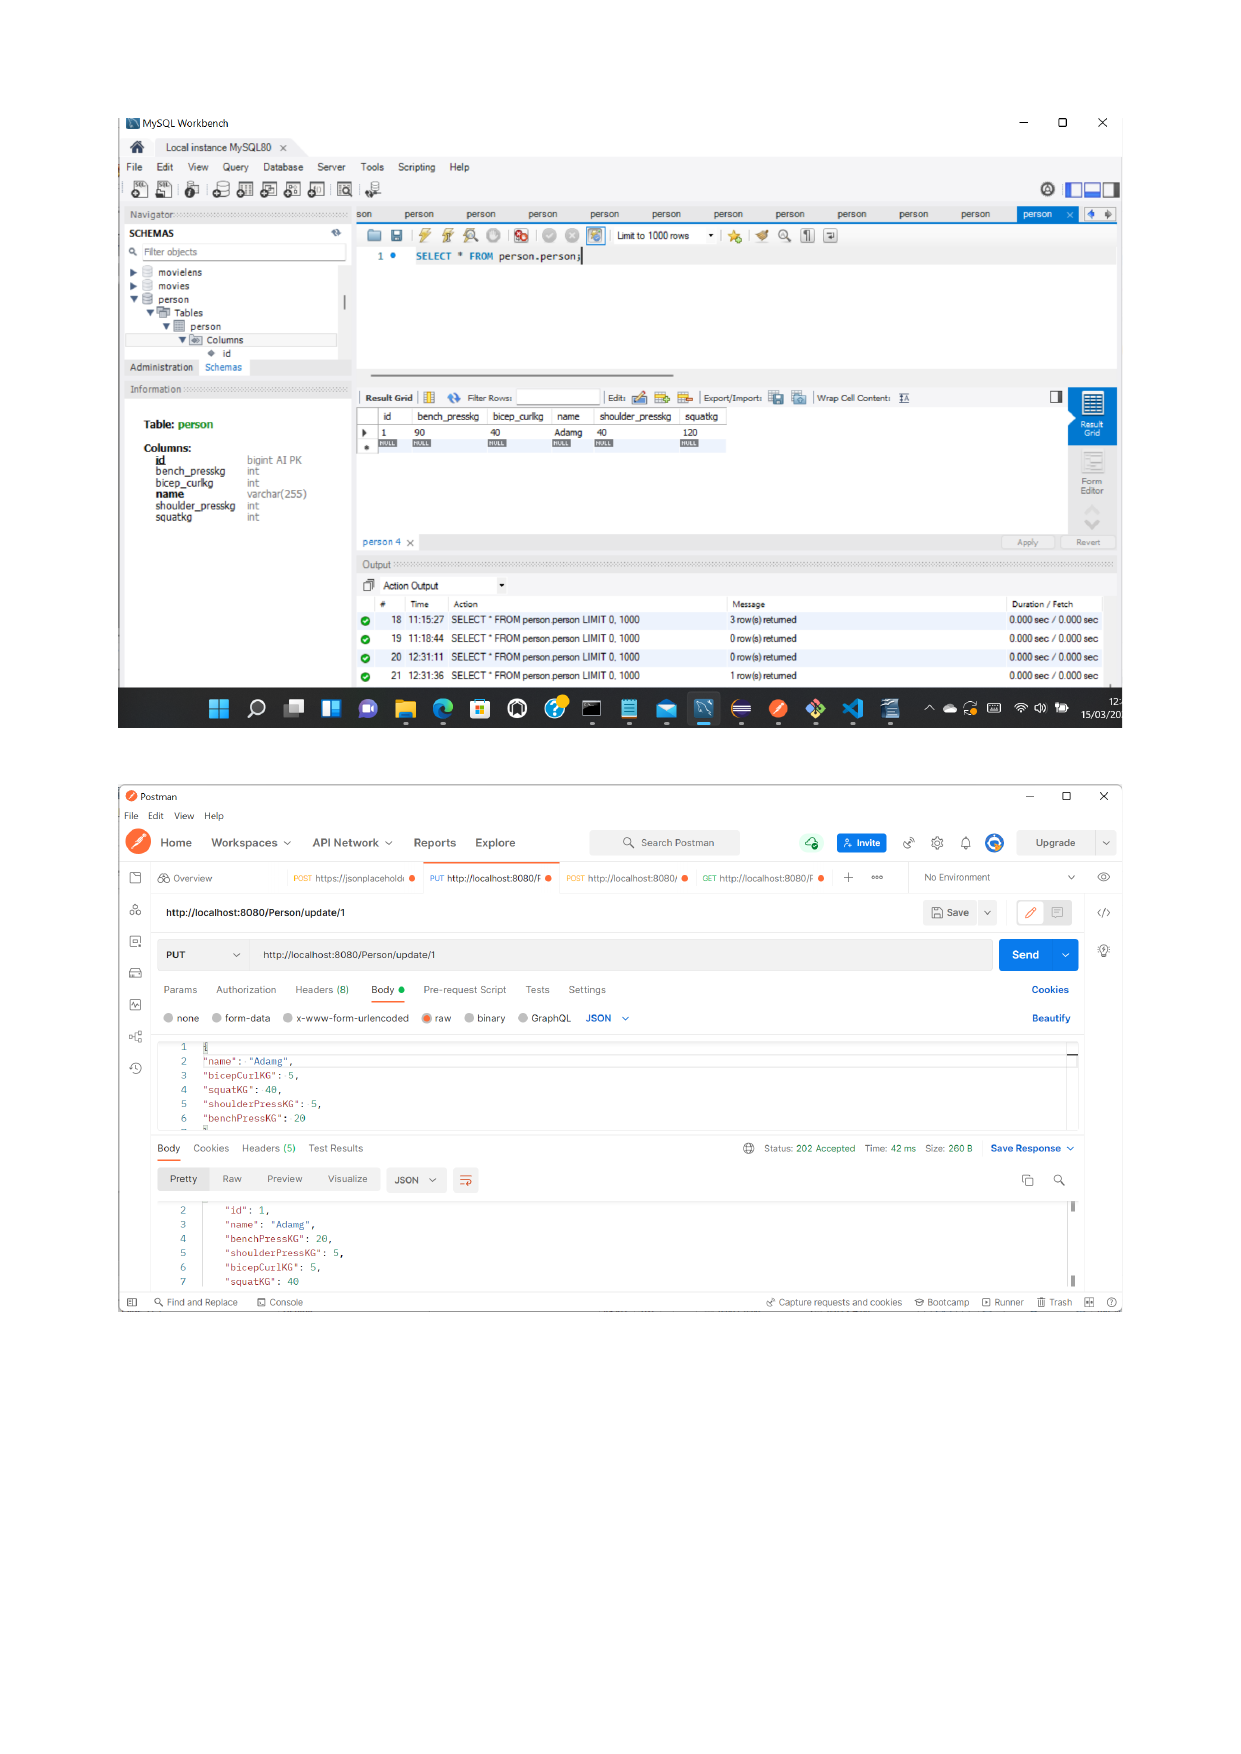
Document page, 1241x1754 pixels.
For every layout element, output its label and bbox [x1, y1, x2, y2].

picture [118, 784, 1123, 1312]
picture [118, 118, 1123, 728]
